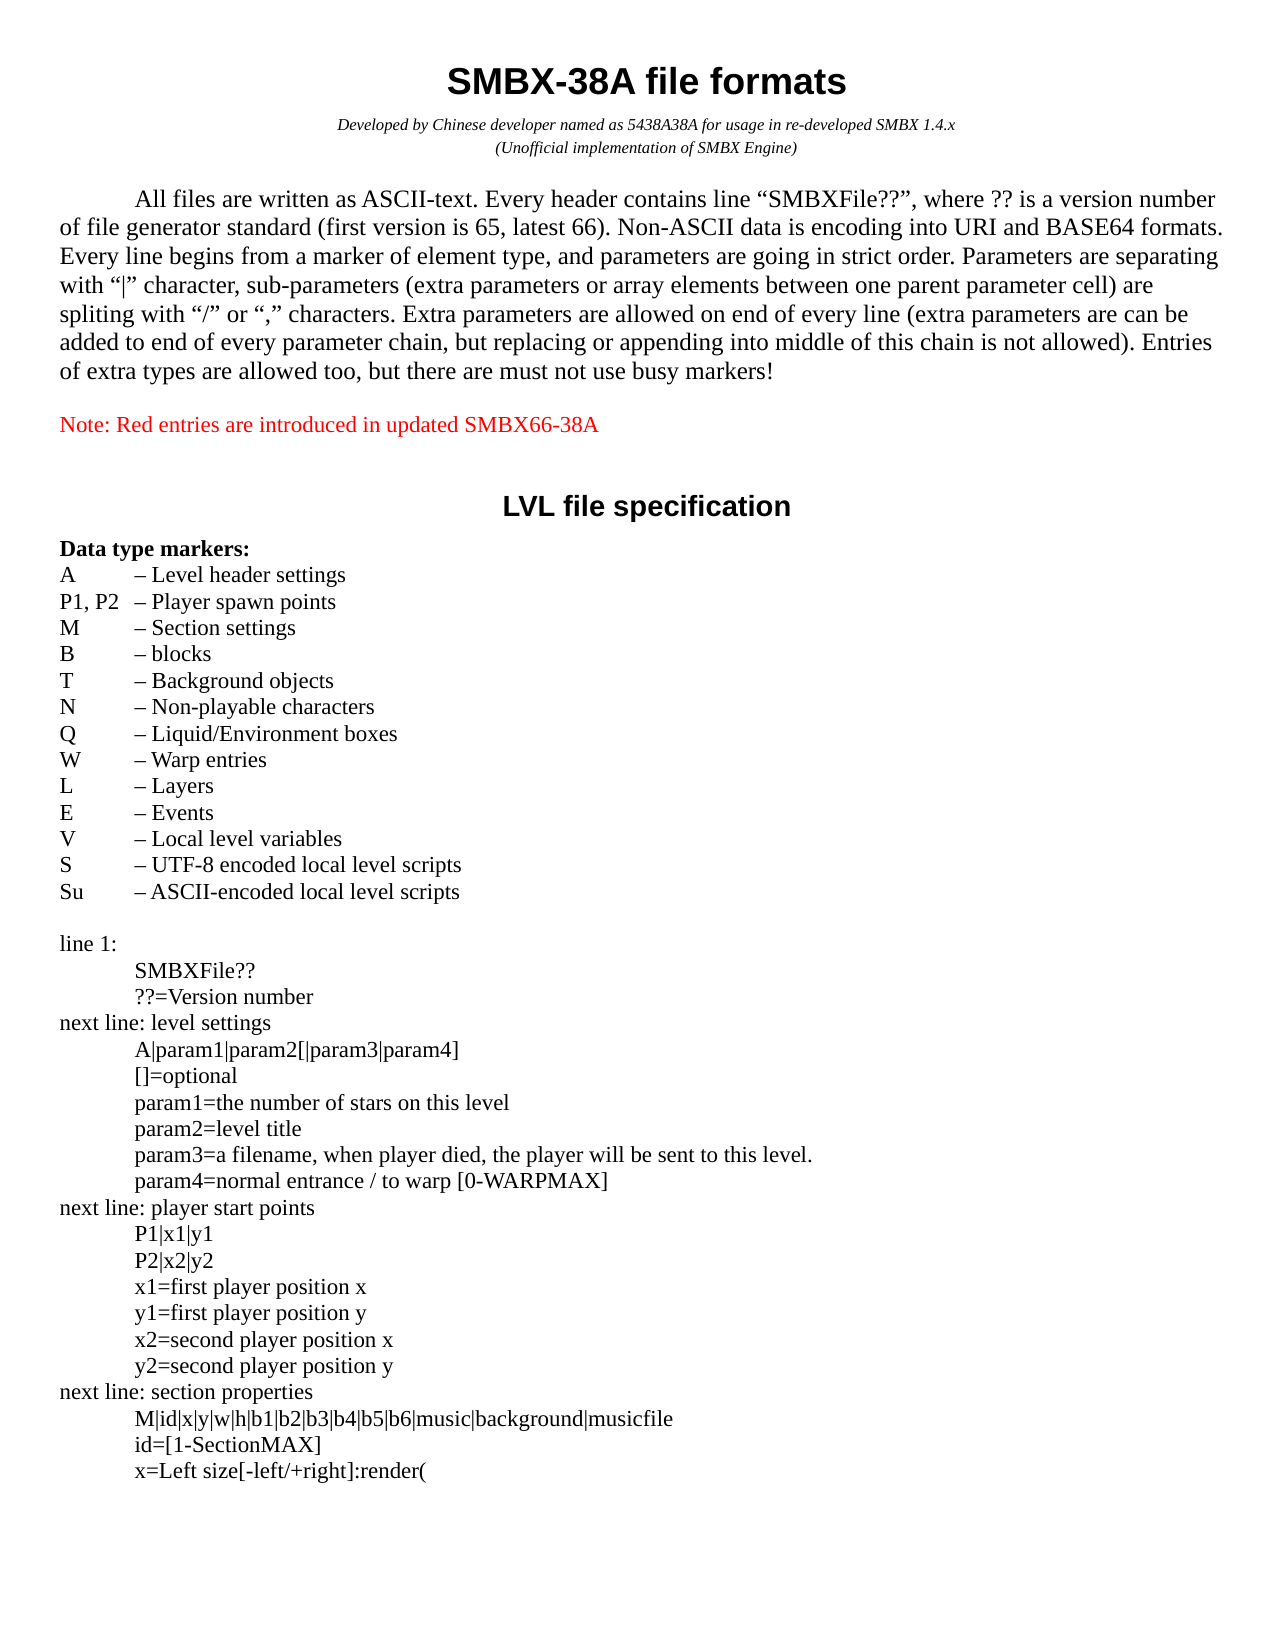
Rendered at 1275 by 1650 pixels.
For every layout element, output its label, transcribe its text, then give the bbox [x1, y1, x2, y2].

text line 1: [59, 930, 1234, 957]
text []=optional [59, 1062, 1234, 1088]
text param3=a filename, when player died, the player will be sent to this level. [59, 1141, 1234, 1168]
text W – Warp entries L – Layers E – Events V – Local level variables S – UTF-8 encoded local level scripts Su – ASCII-encoded local level scripts [59, 746, 1234, 904]
text param2=level title [59, 1115, 1234, 1141]
title SMBX-38A file formats [59, 59, 1234, 102]
text x=Left size[-left/+right]:render( [59, 1457, 1234, 1484]
text SMBXFile?? [59, 957, 1234, 983]
text param4=normal entrance / to warp [0-WARPMAX] [59, 1168, 1234, 1194]
text A – Level header settings [59, 561, 1234, 588]
text ??=Version number [59, 983, 1234, 1009]
text All files are written as ASCII-text. Every header contains line “SMBXFile??”, where ?? is a version number of file generator standard (first version is 65, latest 66). Non-ASCII data is encoding into URI and BASE64 formats. Every line begins from a marker of element type, and parameters are going in strict order. Parameters are separating with “|” character, sub-parameters (extra parameters or array elements between one parent parameter cell) are spliting with “/” or “,” characters. Extra parameters are allowed on end of every line (extra parameters are can be added to end of every parameter chain, but replacing or appending into middle of this chain is not allowed). Entries of extra types are allowed too, but there are must not use busy markers! [59, 184, 1234, 385]
text T – Background objects [59, 667, 1234, 693]
text P2|x2|y2 [59, 1247, 1234, 1273]
text next line: section properties [59, 1378, 1234, 1405]
text x1=first player position x [59, 1273, 1234, 1299]
text A|param1|param2[|param3|param4] [59, 1036, 1234, 1062]
text y1=first player position y [59, 1299, 1234, 1326]
text N – Non-playable characters Q – Liquid/Environment boxes [59, 693, 1234, 746]
text id=[1-SectionMAX] [59, 1431, 1234, 1457]
text Data type markers: [59, 535, 1234, 561]
text Note: Red entries are introduced in updated SMBX66-38A [59, 411, 1234, 438]
text Developed by Chinese developer named as 5438A38A for usage in re-developed SMBX 1.4.x (Unofficial implementation of SMBX Engine) [59, 115, 1234, 157]
text next line: level settings [59, 1009, 1234, 1036]
text x2=second player position x [59, 1326, 1234, 1352]
text P1, P2 – Player spawn points M – Section settings B – blocks [59, 588, 1234, 667]
text next line: player start points [59, 1194, 1234, 1220]
subtitle LVL file specification [59, 489, 1234, 523]
text M|id|x|y|w|h|b1|b2|b3|b4|b5|b6|music|background|musicfile [59, 1405, 1234, 1431]
text y2=second player position y [59, 1352, 1234, 1378]
text param1=the number of stars on this level [59, 1088, 1234, 1115]
text P1|x1|y1 [59, 1220, 1234, 1247]
